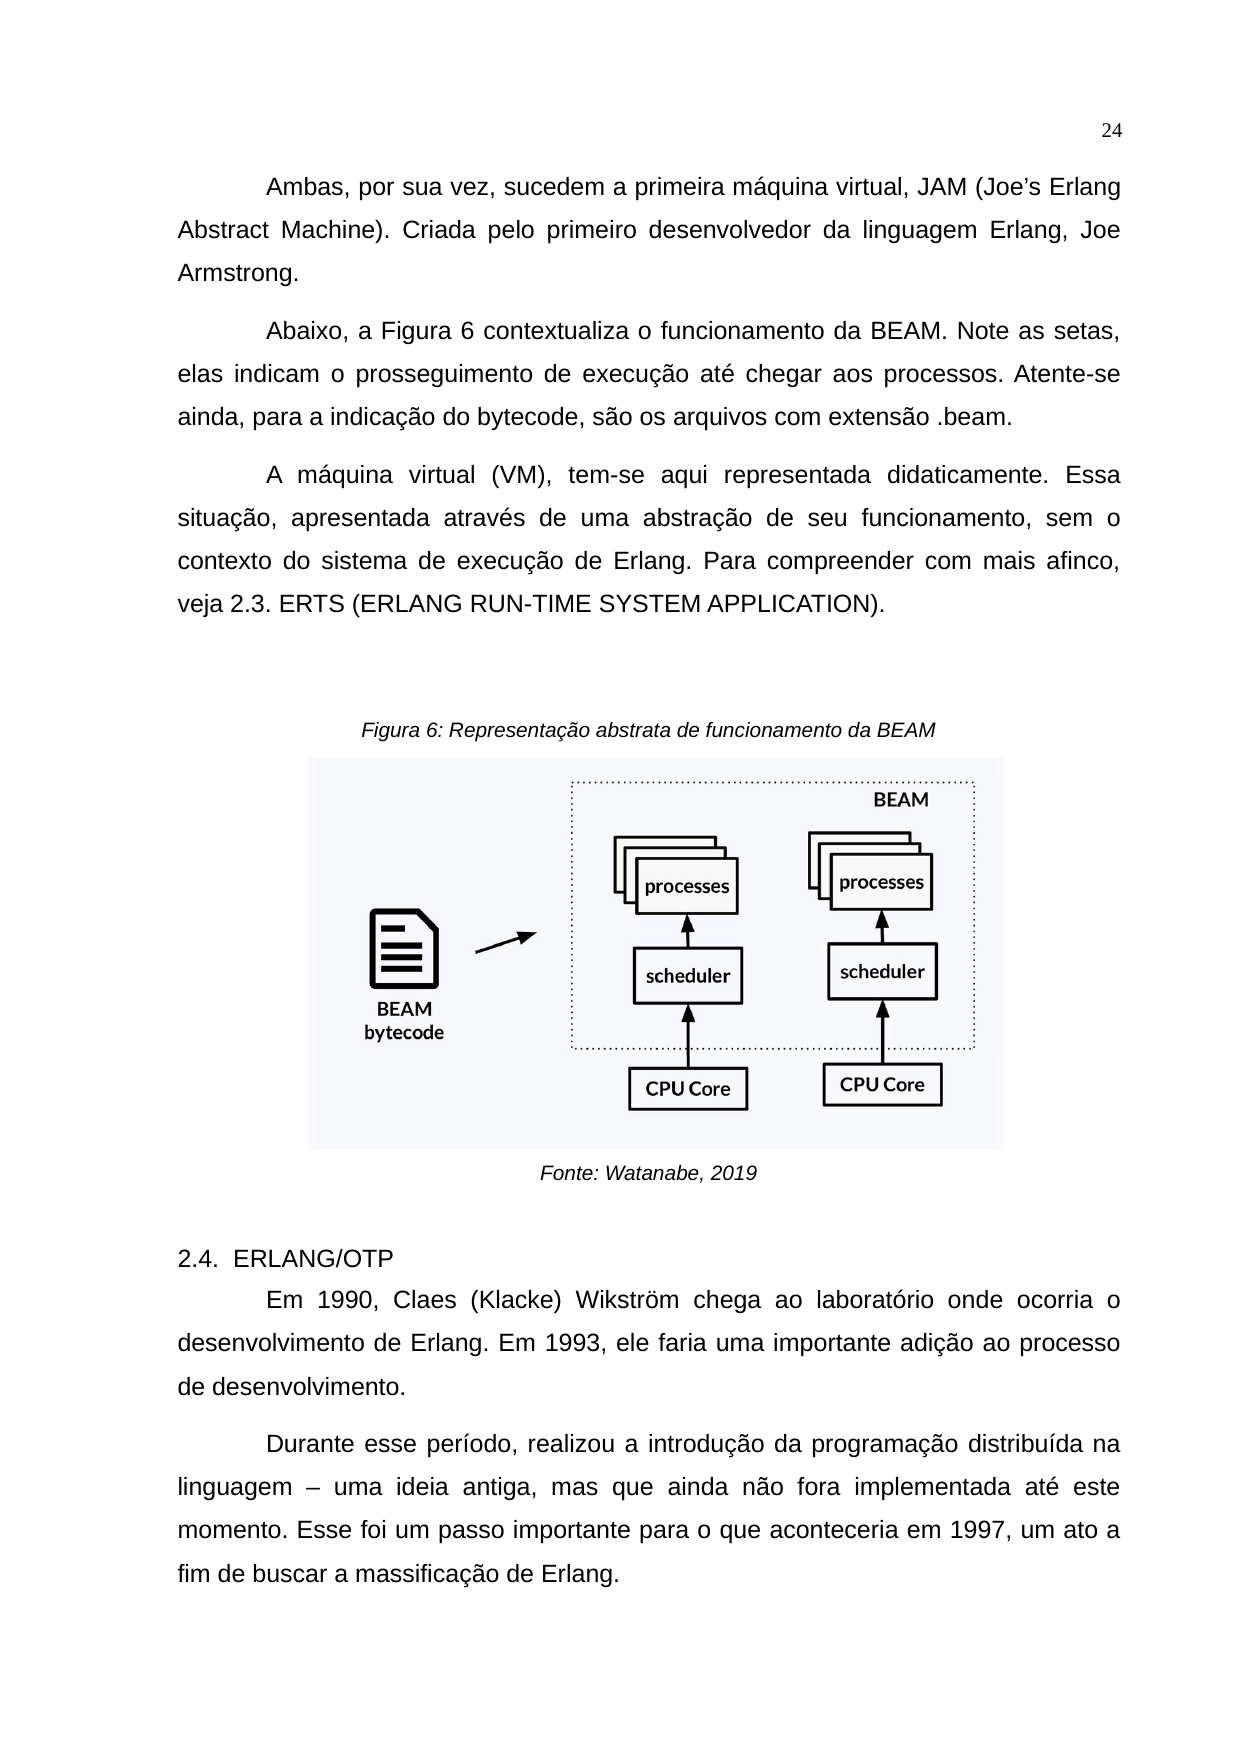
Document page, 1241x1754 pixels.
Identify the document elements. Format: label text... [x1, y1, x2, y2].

text Ambas, por sua vez, sucedem a primeira máquina virtual, JAM (Joe’s Erlang Abstract Machine). Criada pelo primeiro desenvolvedor da linguagem Erlang, Joe Armstrong. [177, 172, 1122, 287]
text Em 1990, Claes (Klacke) Wikström chega ao laboratório onde ocorria o desenvolvimento de Erlang. Em 1993, ele faria uma importante adição ao processo de desenvolvimento. [177, 1285, 1122, 1400]
text Fonte: Watanabe, 2019 [236, 772, 1063, 1185]
text Figura 6: Representação abstrata de funcionamento da BEAM [236, 718, 1063, 742]
picture [308, 758, 1004, 1149]
subtitle Erlang/OTP [177, 647, 1122, 1273]
text Abaixo, a Figura 6 contextualiza o funcionamento da BEAM. Note as setas, elas indicam o prosseguimento de execução até chegar aos processos. Atente-se ainda, para a indicação do bytecode, são os arquivos com extensão .beam. [177, 316, 1122, 431]
text A máquina virtual (VM), tem-se aqui representada didaticamente. Essa situação, apresentada através de uma abstração de seu funcionamento, sem o contexto do sistema de execução de Erlang. Para compreender com mais afinco, veja 2.3. ERTS (ERLANG RUN-TIME SYSTEM APPLICATION). [177, 459, 1122, 618]
text Durante esse período, realizou a introdução da programação distribuída na linguagem – uma ideia antiga, mas que ainda não fora implementada até este momento. Esse foi um passo importante para o que aconteceria em 1997, um ato a fim de buscar a massificação de Erlang. [177, 1429, 1122, 1587]
